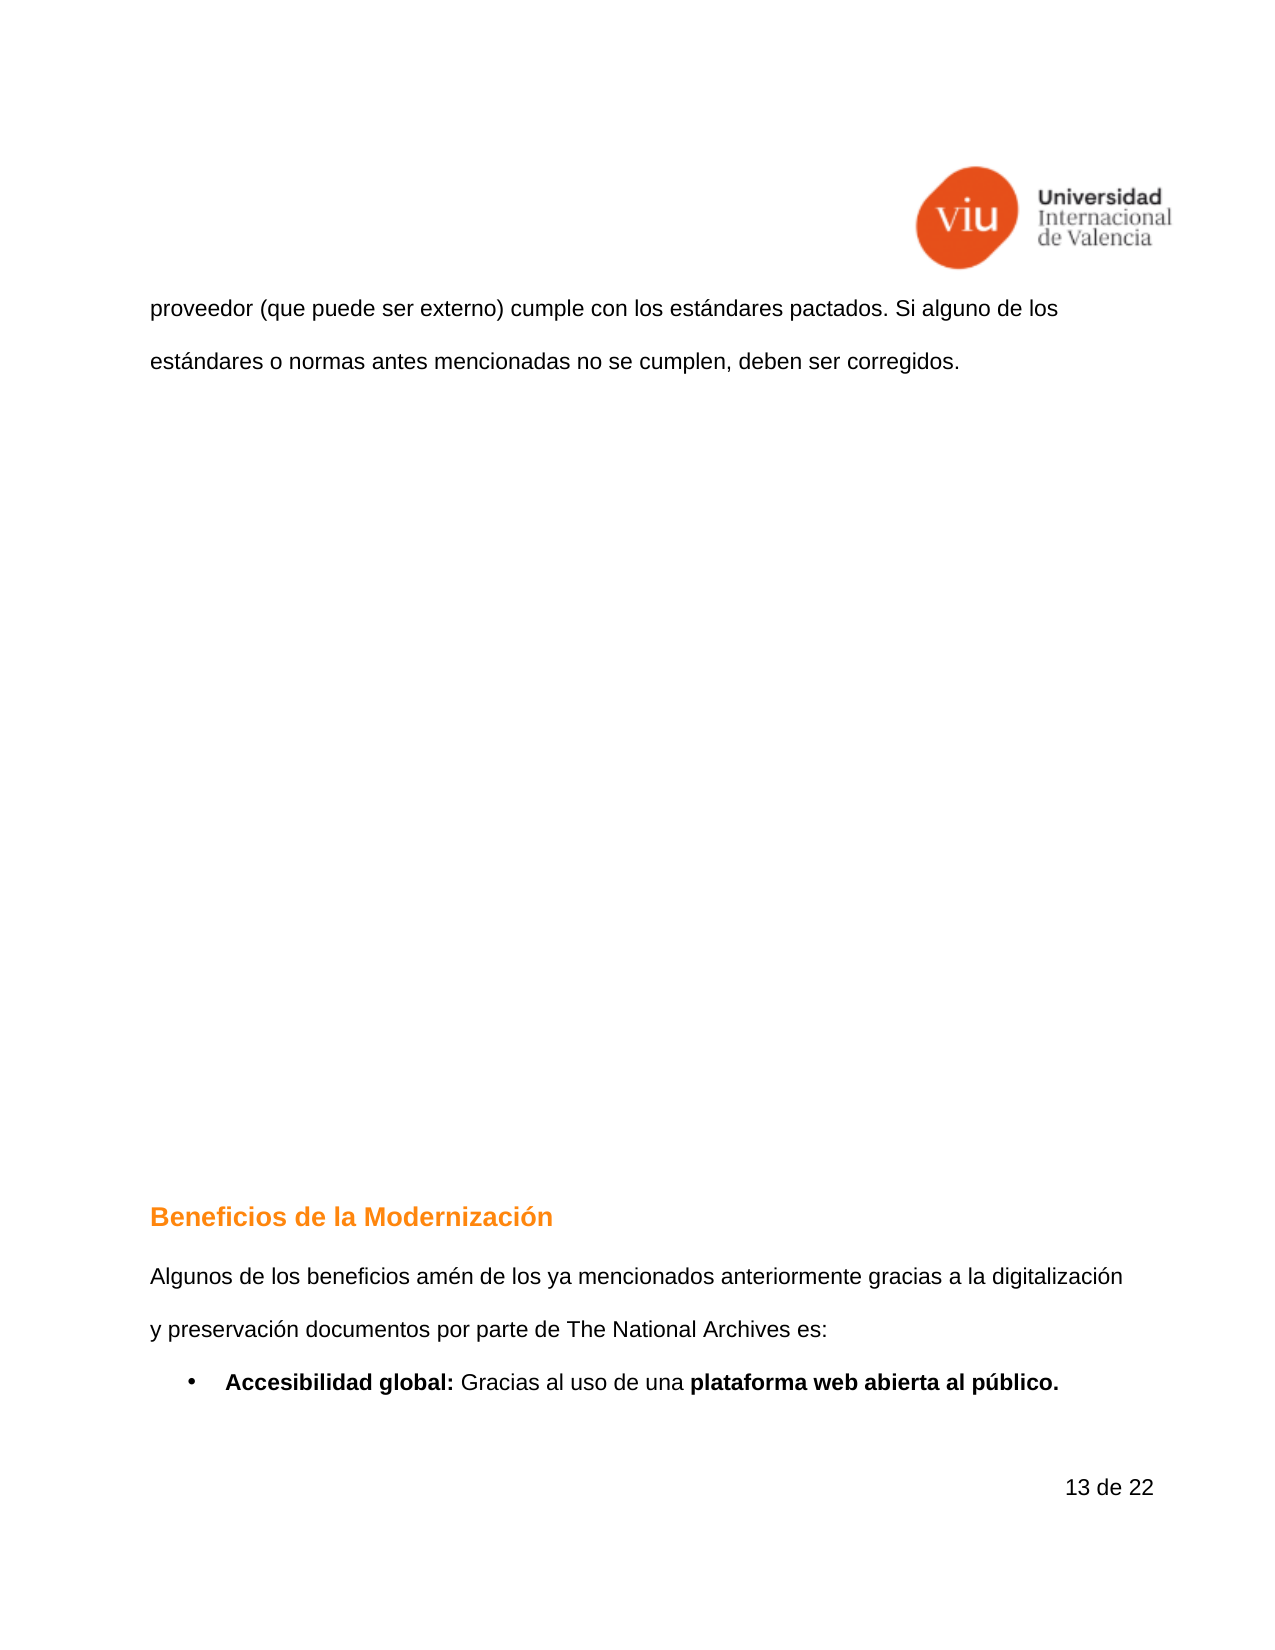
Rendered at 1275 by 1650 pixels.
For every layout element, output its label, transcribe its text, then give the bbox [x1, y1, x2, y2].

text proveedor (que puede ser externo) cumple con los estándares pactados. Si alguno de los estándares o normas antes mencionadas no se cumplen, deben ser corregidos. [150, 295, 1125, 374]
picture [913, 162, 1175, 274]
text Algunos de los beneficios amén de los ya mencionados anteriormente gracias a la digitalización y preservación documentos por parte de The National Archives es: [150, 1263, 1125, 1342]
list Accesibilidad global: Gracias al uso de una plataforma web abierta al público. [187, 1368, 1125, 1395]
text Beneficios de la Modernización [150, 1201, 1125, 1232]
